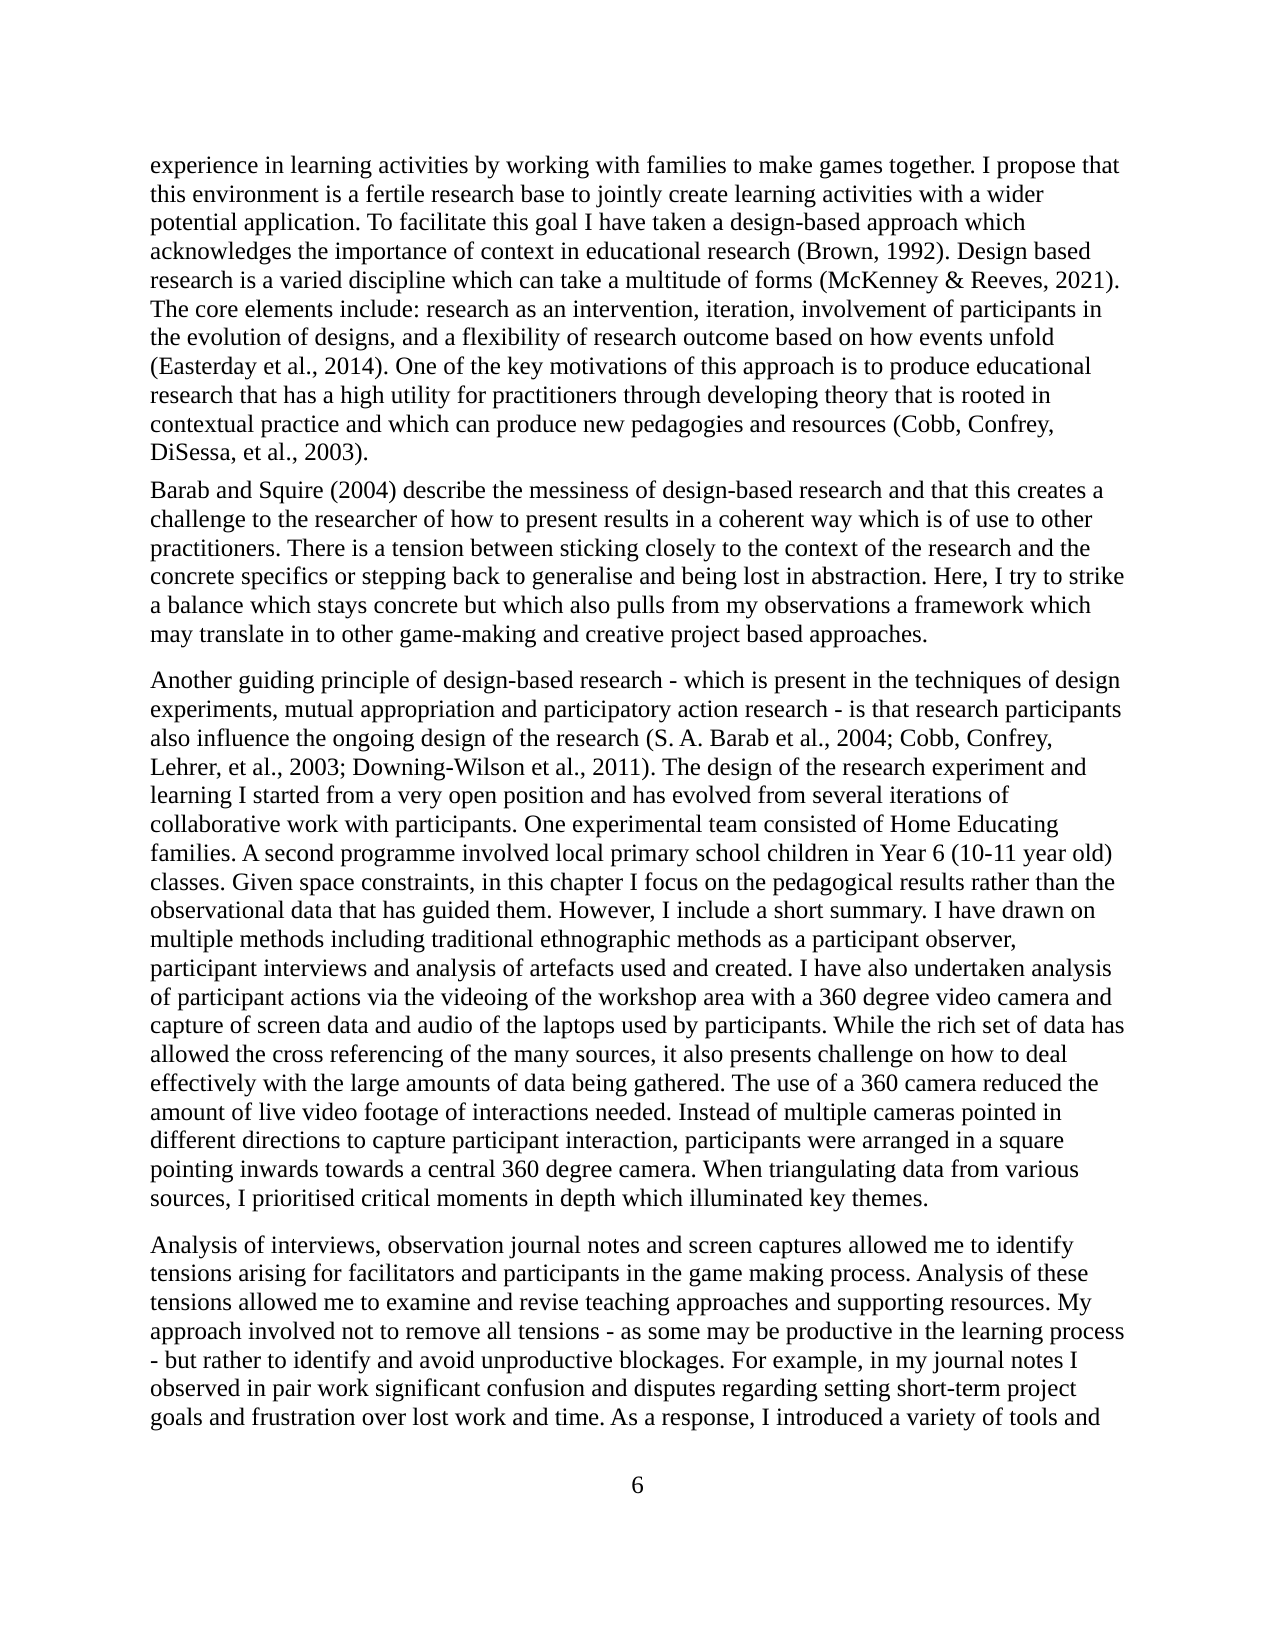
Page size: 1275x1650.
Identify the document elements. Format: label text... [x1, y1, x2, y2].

text Analysis of interviews, observation journal notes and screen captures allowed me to identify tensions arising for facilitators and participants in the game making process. Analysis of these tensions allowed me to examine and revise teaching approaches and supporting resources. My approach involved not to remove all tensions - as some may be productive in the learning process - but rather to identify and avoid unproductive blockages. For example, in my journal notes I observed in pair work significant confusion and disputes regarding setting short-term project goals and frustration over lost work and time. As a response, I introduced a variety of tools and [150, 1230, 1125, 1431]
text experience in learning activities by working with families to make games together. I propose that this environment is a fertile research base to jointly create learning activities with a wider potential application. To facilitate this goal I have taken a design-based approach which acknowledges the importance of context in educational research (Brown, 1992). Design based research is a varied discipline which can take a multitude of forms (McKenney & Reeves, 2021). The core elements include: research as an intervention, iteration, involvement of participants in the evolution of designs, and a flexibility of research outcome based on how events unfold (Easterday et al., 2014). One of the key motivations of this approach is to produce educational research that has a high utility for practitioners through developing theory that is rooted in contextual practice and which can produce new pedagogies and resources (Cobb, Confrey, DiSessa, et al., 2003). [150, 150, 1125, 466]
text Barab and Squire (2004) describe the messiness of design-based research and that this creates a challenge to the researcher of how to present results in a coherent way which is of use to other practitioners. There is a tension between sticking closely to the context of the research and the concrete specifics or stepping back to generalise and being lost in abstraction. Here, I try to strike a balance which stays concrete but which also pulls from my observations a framework which may translate in to other game-making and creative project based approaches. [150, 475, 1125, 648]
text Another guiding principle of design-based research - which is present in the techniques of design experiments, mutual appropriation and participatory action research - is that research participants also influence the ongoing design of the research (S. A. Barab et al., 2004; Cobb, Confrey, Lehrer, et al., 2003; Downing-Wilson et al., 2011). The design of the research experiment and learning I started from a very open position and has evolved from several iterations of collaborative work with participants. One experimental team consisted of Home Educating families. A second programme involved local primary school children in Year 6 (10-11 year old) classes. Given space constraints, in this chapter I focus on the pedagogical results rather than the observational data that has guided them. However, I include a short summary. I have drawn on multiple methods including traditional ethnographic methods as a participant observer, participant interviews and analysis of artefacts used and created. I have also undertaken analysis of participant actions via the videoing of the workshop area with a 360 degree video camera and capture of screen data and audio of the laptops used by participants. While the rich set of data has allowed the cross referencing of the many sources, it also presents challenge on how to deal effectively with the large amounts of data being gathered. The use of a 360 camera reduced the amount of live video footage of interactions needed. Instead of multiple cameras pointed in different directions to capture participant interaction, participants were arranged in a square pointing inwards towards a central 360 degree camera. When triangulating data from various sources, I prioritised critical moments in depth which illuminated key themes. [150, 666, 1125, 1212]
